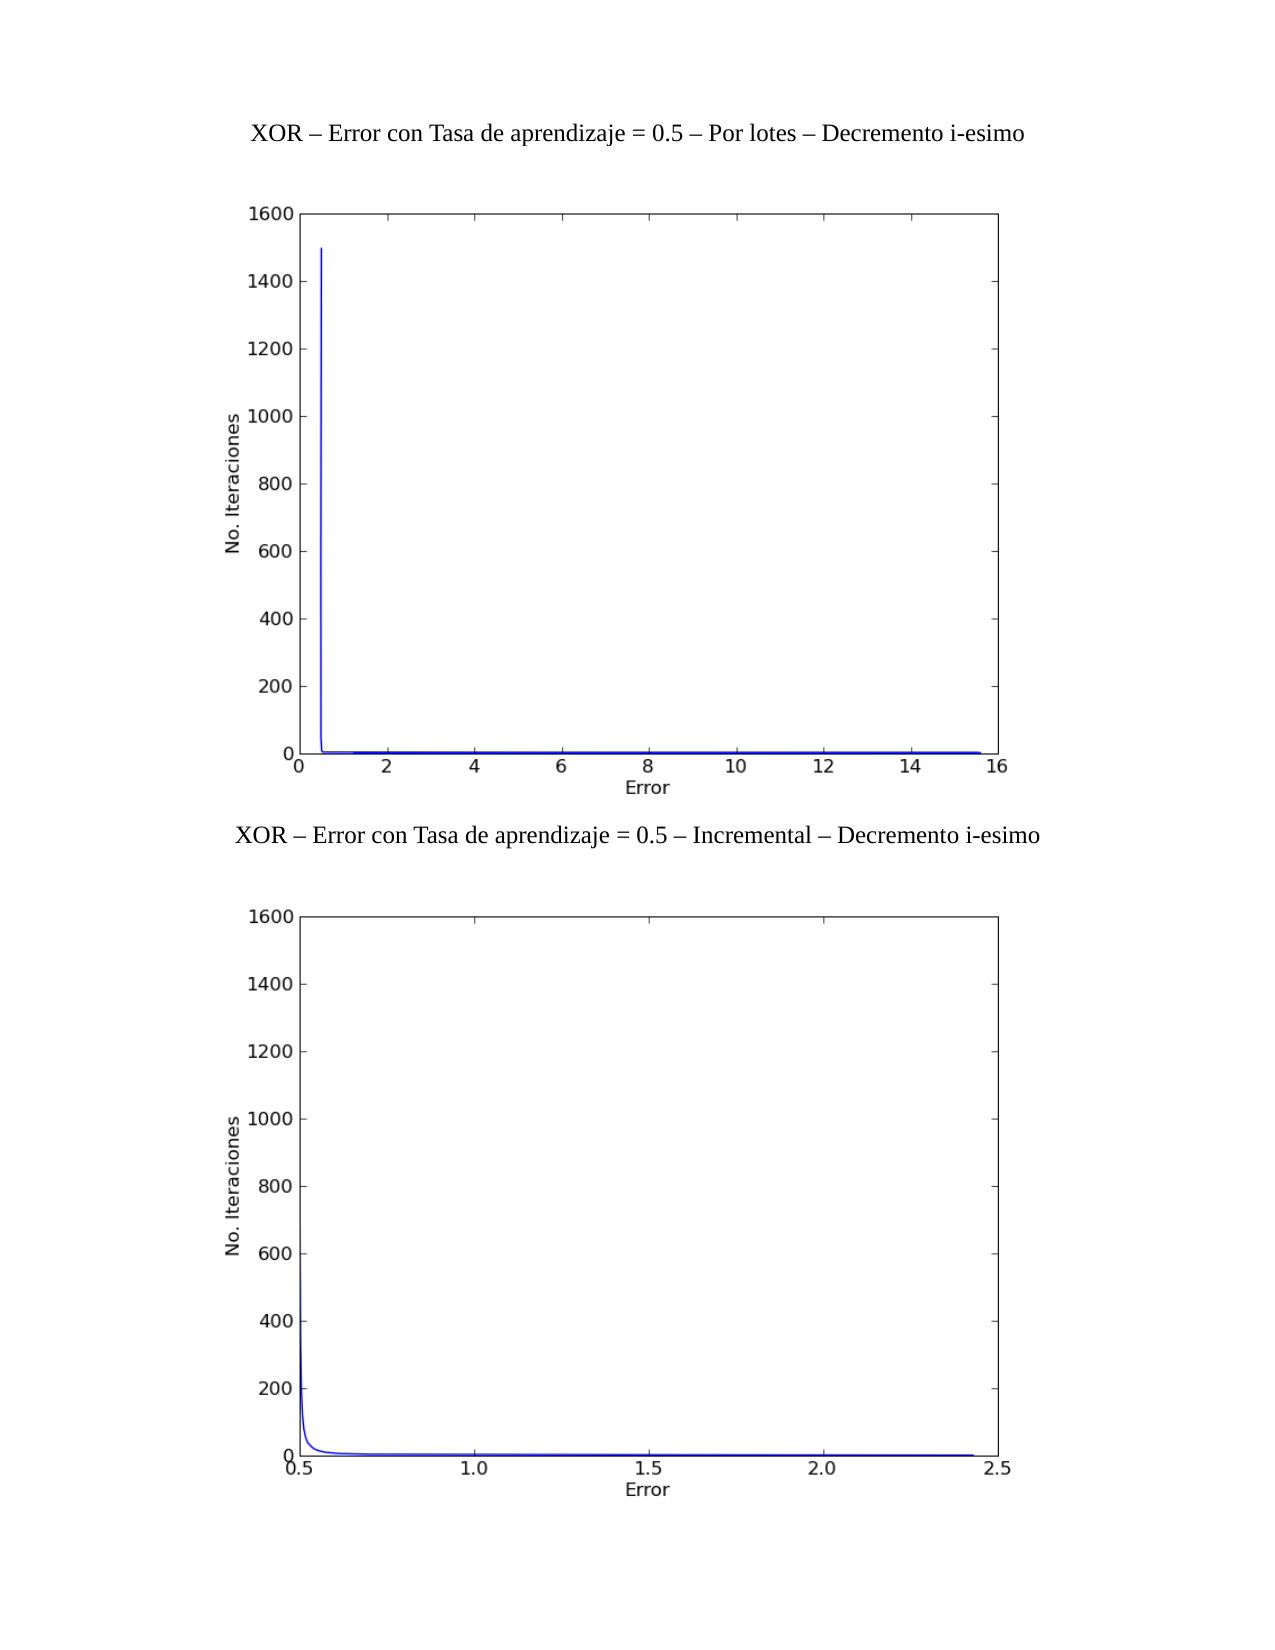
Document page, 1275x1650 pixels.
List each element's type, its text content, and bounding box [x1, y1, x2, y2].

picture [187, 849, 1088, 1523]
text XOR – Error con Tasa de aprendizaje = 0.5 – Incremental – Decremento i-esimo [118, 147, 1157, 849]
picture [187, 146, 1088, 821]
text XOR – Error con Tasa de aprendizaje = 0.5 – Por lotes – Decremento i-esimo [118, 118, 1157, 147]
